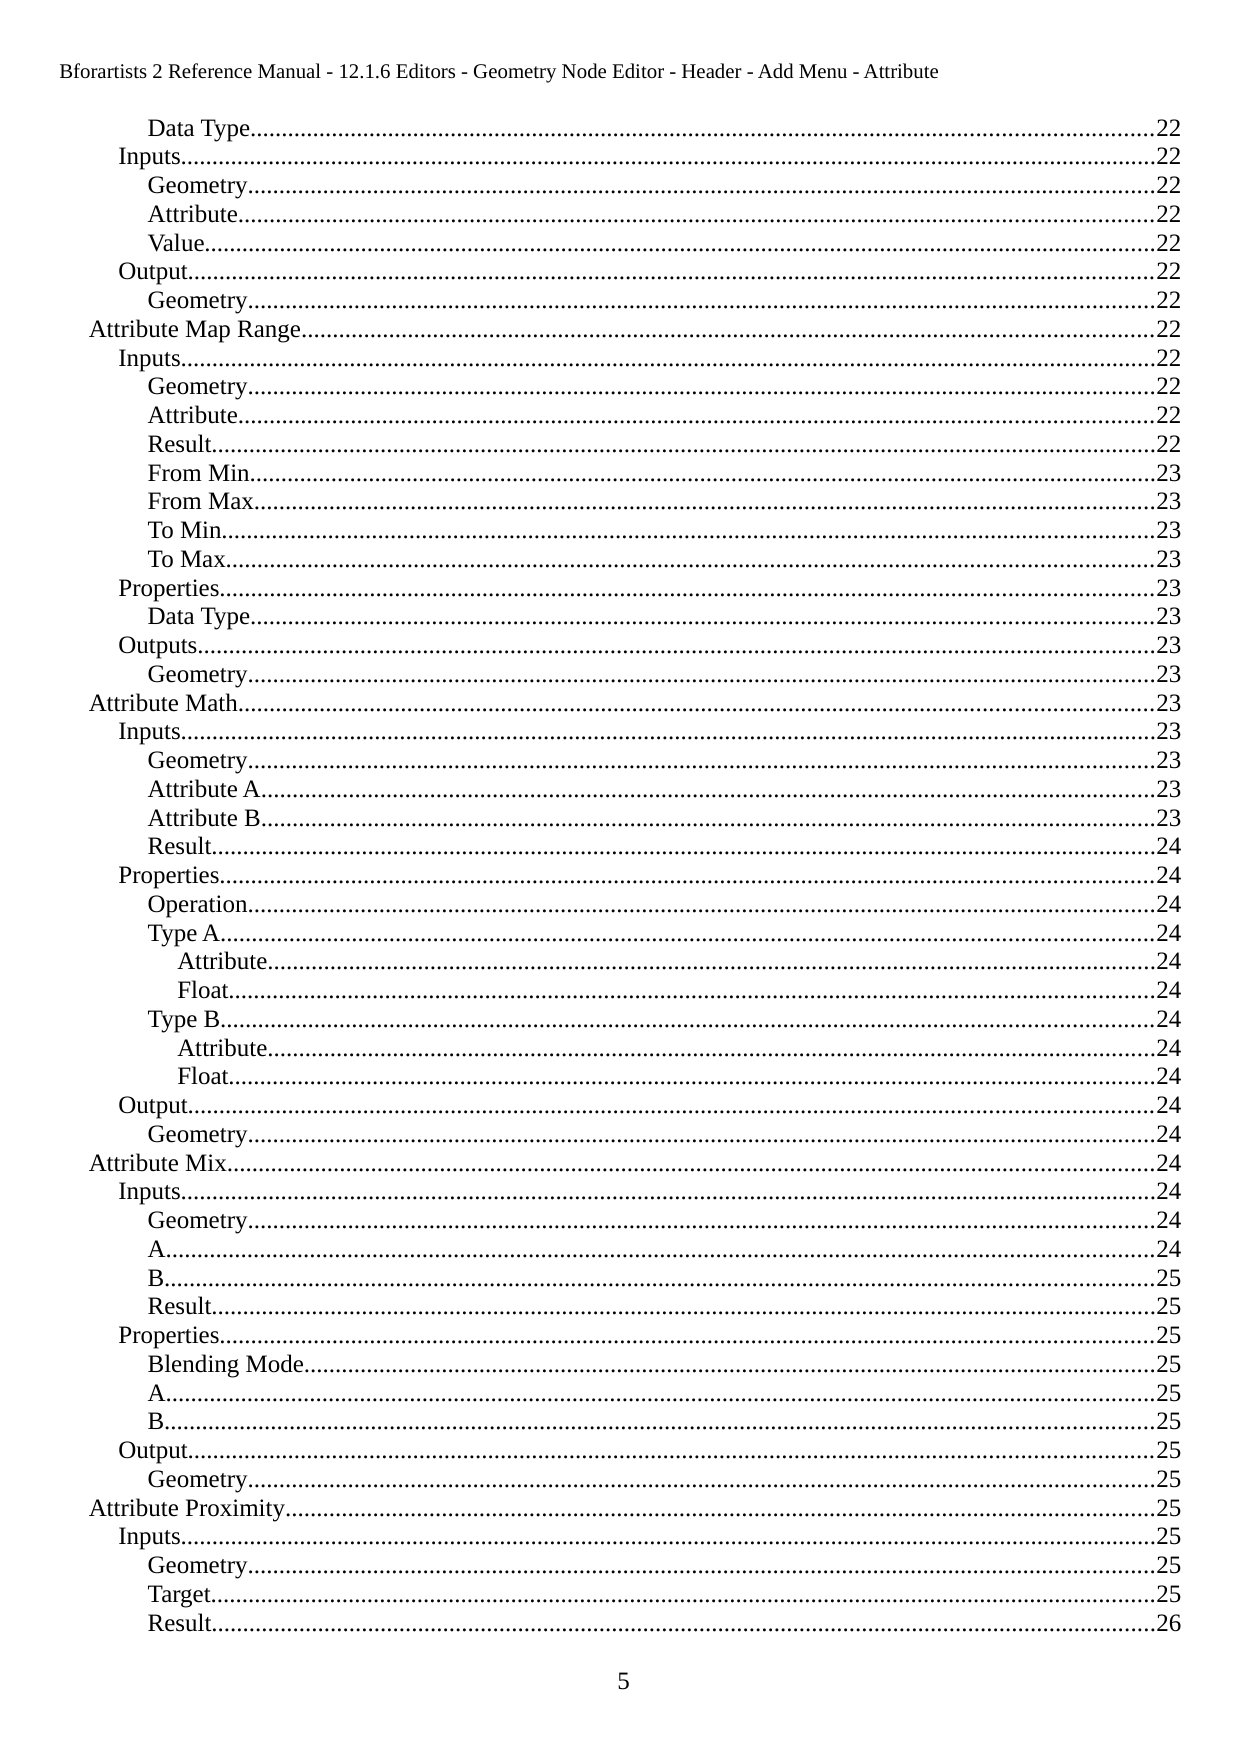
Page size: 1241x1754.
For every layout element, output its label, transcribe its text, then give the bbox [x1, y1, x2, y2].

text A 25 [147, 1378, 1181, 1406]
text Attribute Mix 24 [88, 1148, 1181, 1176]
text Outputs 23 [118, 630, 1181, 659]
text Geometry 22 [147, 170, 1181, 199]
text To Max 23 [147, 544, 1181, 573]
text B 25 [147, 1406, 1181, 1435]
text Value 22 [147, 228, 1181, 256]
text Type A 24 [147, 918, 1181, 946]
text Attribute A 23 [147, 774, 1181, 803]
text Geometry 25 [147, 1464, 1181, 1493]
text Target 25 [147, 1579, 1181, 1608]
text Blending Mode 25 [147, 1349, 1181, 1378]
text Attribute B 23 [147, 803, 1181, 831]
text Inputs 22 [118, 343, 1181, 371]
text Result 22 [147, 429, 1181, 458]
text Result 24 [147, 831, 1181, 860]
text Geometry 24 [147, 1119, 1181, 1148]
text Inputs 24 [118, 1176, 1181, 1205]
text Float 24 [177, 1061, 1181, 1090]
text Data Type 22 [147, 113, 1181, 141]
text Output 24 [118, 1090, 1181, 1119]
text Result 25 [147, 1291, 1181, 1320]
text Output 22 [118, 256, 1181, 285]
text Inputs 22 [118, 141, 1181, 170]
text Geometry 23 [147, 659, 1181, 688]
text Operation 24 [147, 889, 1181, 918]
text B 25 [147, 1263, 1181, 1291]
text Data Type 23 [147, 601, 1181, 630]
text To Min 23 [147, 515, 1181, 544]
text Attribute 24 [177, 1033, 1181, 1061]
text Result 26 [147, 1608, 1181, 1636]
text A 24 [147, 1234, 1181, 1263]
text Geometry 24 [147, 1205, 1181, 1234]
text Attribute Proximity 25 [88, 1493, 1181, 1521]
text Attribute Math 23 [88, 688, 1181, 716]
text Float 24 [177, 975, 1181, 1004]
text Properties 24 [118, 860, 1181, 889]
text From Max 23 [147, 486, 1181, 515]
text Attribute 22 [147, 199, 1181, 228]
text Type B 24 [147, 1004, 1181, 1033]
text Inputs 23 [118, 716, 1181, 745]
text From Min 23 [147, 458, 1181, 486]
text Geometry 22 [147, 285, 1181, 314]
text Geometry 22 [147, 371, 1181, 400]
text Geometry 25 [147, 1550, 1181, 1579]
text Properties 25 [118, 1320, 1181, 1349]
text Attribute Map Range 22 [88, 314, 1181, 343]
text Geometry 23 [147, 745, 1181, 774]
text Properties 23 [118, 573, 1181, 601]
text Output 25 [118, 1435, 1181, 1464]
text Inputs 25 [118, 1521, 1181, 1550]
text Attribute 22 [147, 400, 1181, 429]
text Attribute 24 [177, 946, 1181, 975]
